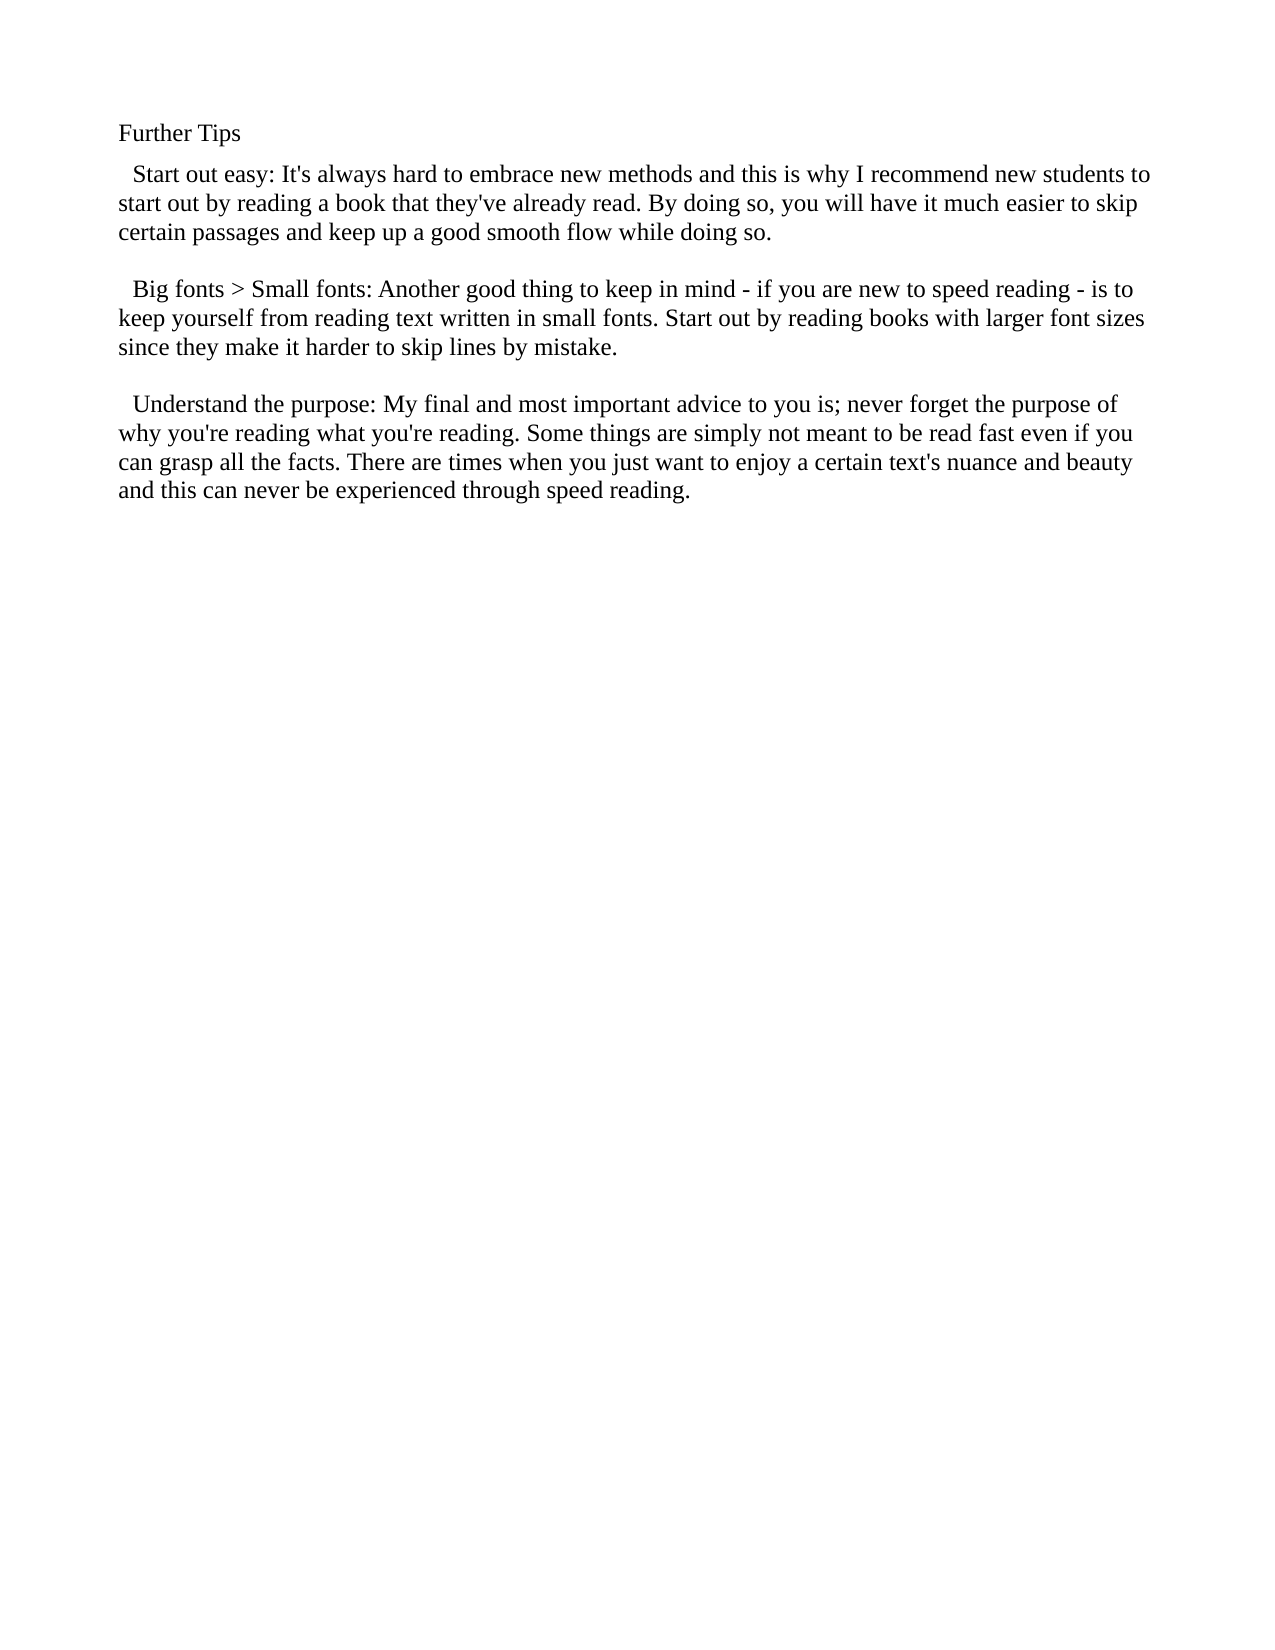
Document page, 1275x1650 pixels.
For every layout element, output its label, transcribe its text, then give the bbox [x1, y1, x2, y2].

text Start out easy: It's always hard to embrace new methods and this is why I recommend new students to start out by reading a book that they've already read. By doing so, you will have it much easier to skip certain passages and keep up a good smooth flow while doing so. Big fonts > Small fonts: Another good thing to keep in mind - if you are new to speed reading - is to keep yourself from reading text written in small fonts. Start out by reading books with larger font sizes since they make it harder to skip lines by mistake. Understand the purpose: My final and most important advice to you is; never forget the purpose of why you're reading what you're reading. Some things are simply not meant to be read fast even if you can grasp all the facts. There are times when you just want to enjoy a certain text's nuance and beauty and this can never be experienced through speed reading. [118, 159, 1157, 533]
text Further Tips [118, 118, 1157, 147]
